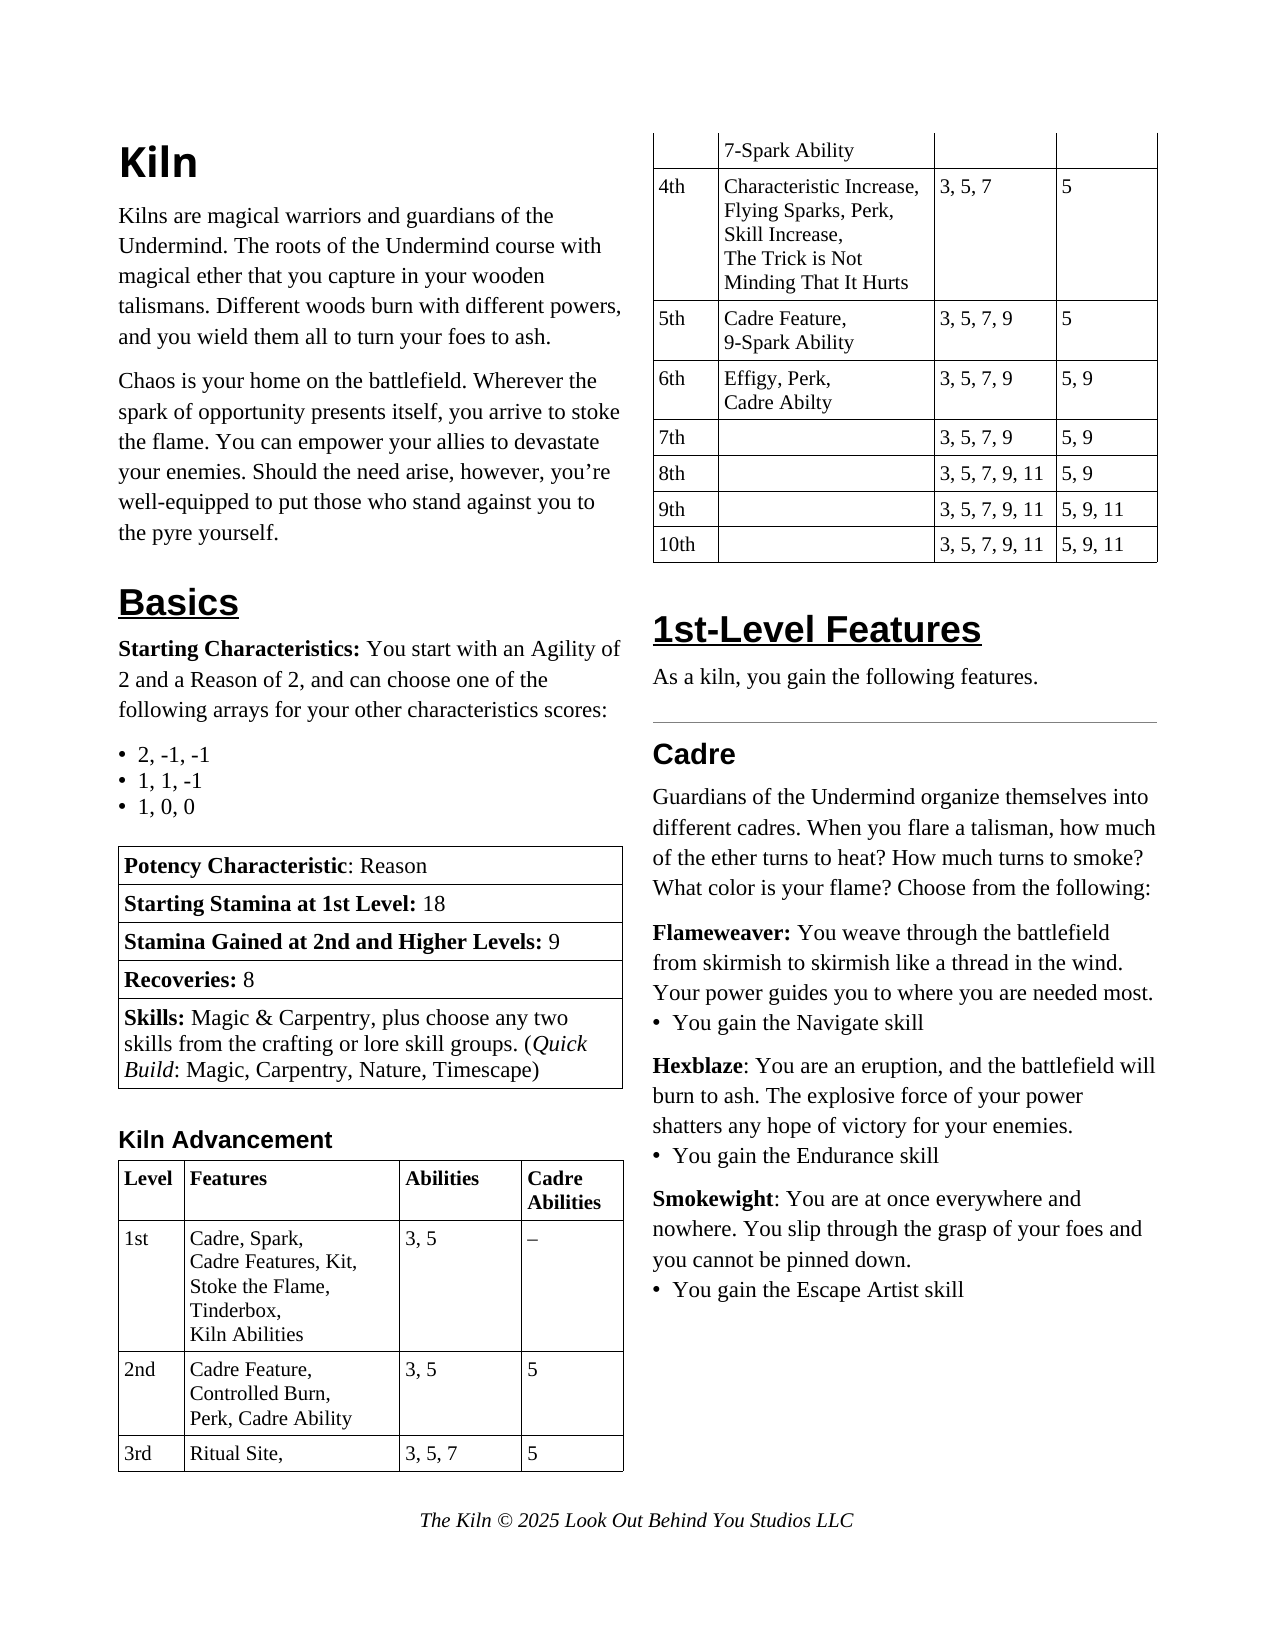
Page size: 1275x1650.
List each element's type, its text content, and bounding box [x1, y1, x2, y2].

table_cell [719, 492, 934, 526]
subtitle 1st-Level Features [652, 607, 1157, 650]
table_cell [654, 133, 718, 168]
table_cell 3rd [119, 1436, 184, 1471]
table_cell 3, 5, 7, 9, 11 [935, 527, 1056, 562]
subtitle Basics [118, 580, 622, 623]
table_cell 1st [119, 1221, 184, 1351]
list You gain the Escape Artist skill [652, 1276, 1157, 1302]
table_header Abilities [400, 1161, 521, 1220]
table_cell 3, 5, 7 [935, 169, 1056, 300]
table_cell 5 [1057, 301, 1157, 360]
text Guardians of the Undermind organize themselves into different cadres. When you flare a talisman, how much of the ether turns to heat? How much turns to smoke? What color is your flame? Choose from the following: [652, 783, 1157, 900]
table_cell 6th [654, 361, 718, 419]
table_cell 5, 9, 11 [1057, 527, 1157, 562]
subtitle Kiln [118, 133, 622, 189]
table_cell Stamina Gained at 2nd and Higher Levels: 9 [119, 923, 622, 960]
subtitle Kiln Advancement [118, 1125, 622, 1154]
table_header Potency Characteristic: Reason [119, 847, 622, 884]
text Flameweaver: You weave through the battlefield from skirmish to skirmish like a thread in the wind. Your power guides you to where you are needed most. [652, 919, 1157, 1006]
table_cell Effigy, Perk, Cadre Abilty [719, 361, 934, 419]
table_cell 5, 9 [1057, 456, 1157, 491]
table_cell 3, 5 [400, 1221, 521, 1351]
table_cell 7th [654, 420, 718, 455]
table_cell Cadre Feature, Controlled Burn, Perk, Cadre Ability [185, 1352, 399, 1435]
table_header Features [185, 1161, 399, 1220]
table_cell Cadre, Spark, Cadre Features, Kit, Stoke the Flame, Tinderbox, Kiln Abilities [185, 1221, 399, 1351]
table_cell Recoveries: 8 [119, 961, 622, 998]
text Kilns are magical warriors and guardians of the Undermind. The roots of the Undermind course with magical ether that you capture in your wooden talismans. Different woods burn with different powers, and you wield them all to turn your foes to ash. [118, 202, 622, 349]
text As a kiln, you gain the following features. [652, 663, 1157, 689]
table_cell 5, 9 [1057, 361, 1157, 419]
table_cell 3, 5, 7 [400, 1436, 521, 1471]
list 1, 1, -1 [118, 767, 622, 793]
table_cell 8th [654, 456, 718, 491]
table_cell 3, 5, 7, 9 [935, 361, 1056, 419]
table_cell 5 [1057, 169, 1157, 300]
table_cell 3, 5, 7, 9, 11 [935, 492, 1056, 526]
table_header Level [119, 1161, 184, 1220]
table_cell Starting Stamina at 1st Level: 18 [119, 885, 622, 922]
list 2, -1, -1 [118, 741, 622, 767]
table_cell [1057, 133, 1157, 168]
table_cell 4th [654, 169, 718, 300]
text Starting Characteristics: You start with an Agility of 2 and a Reason of 2, and can choose one of the following arrays for your other characteristics scores: [118, 636, 622, 722]
list 1, 0, 0 [118, 793, 622, 820]
table_cell 5, 9 [1057, 420, 1157, 455]
table_cell 3, 5, 7, 9 [935, 301, 1056, 360]
table_cell 3, 5 [400, 1352, 521, 1435]
table_cell 2nd [119, 1352, 184, 1435]
table_cell 5, 9, 11 [1057, 492, 1157, 526]
table_cell 10th [654, 527, 718, 562]
table_header Cadre Abilities [522, 1161, 623, 1220]
table_cell 9th [654, 492, 718, 526]
table_cell Characteristic Increase, Flying Sparks, Perk, Skill Increase, The Trick is Not Minding That It Hurts [719, 169, 934, 300]
table_cell Ritual Site, [185, 1436, 399, 1471]
table_cell 5 [522, 1352, 623, 1435]
table_cell 3, 5, 7, 9, 11 [935, 456, 1056, 491]
table_cell [719, 420, 934, 455]
table_cell Cadre Feature, 9-Spark Ability [719, 301, 934, 360]
list You gain the Endurance skill [652, 1143, 1157, 1169]
table_cell [935, 133, 1056, 168]
table_cell 5 [522, 1436, 623, 1471]
table_cell [719, 527, 934, 562]
table_cell [719, 456, 934, 491]
text Hexblaze: You are an eruption, and the battlefield will burn to ash. The explosive force of your power shatters any hope of victory for your enemies. [652, 1052, 1157, 1139]
table_cell 7-Spark Ability [719, 133, 934, 168]
text Chaos is your home on the battlefield. Wherever the spark of opportunity presents itself, you arrive to stoke the flame. You can empower your allies to devastate your enemies. Should the need arise, however, you’re well-equipped to put those who stand against you to the pyre yourself. [118, 368, 622, 545]
text Smokewight: You are at once everywhere and nowhere. You slip through the grasp of your foes and you cannot be pinned down. [652, 1185, 1157, 1272]
table_cell Skills: Magic & Carpentry, plus choose any two skills from the crafting or lore skill groups. (Quick Build: Magic, Carpentry, Nature, Timescape) [119, 999, 622, 1088]
table_cell 5th [654, 301, 718, 360]
table_cell 3, 5, 7, 9 [935, 420, 1056, 455]
subtitle Cadre [652, 737, 1157, 771]
table_cell – [522, 1221, 623, 1351]
list You gain the Navigate skill [652, 1009, 1157, 1036]
